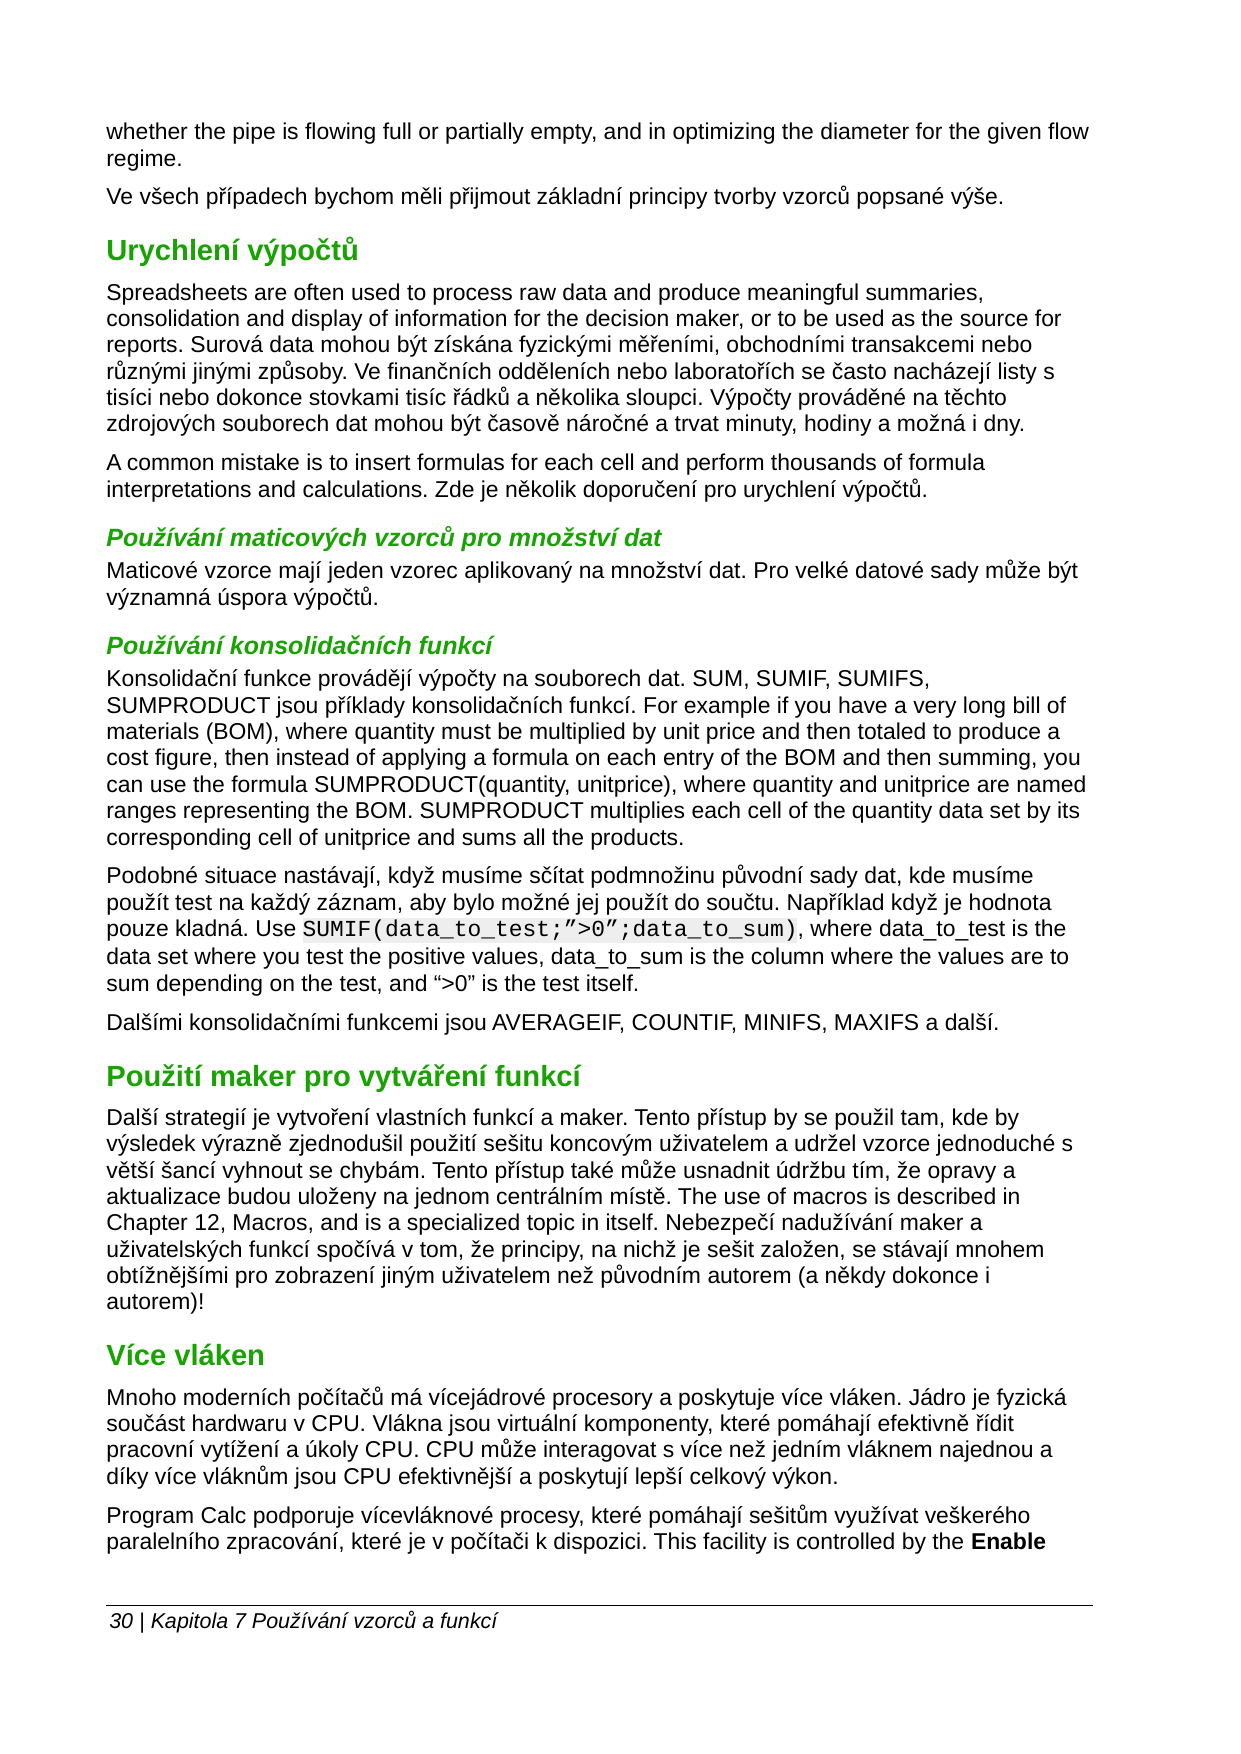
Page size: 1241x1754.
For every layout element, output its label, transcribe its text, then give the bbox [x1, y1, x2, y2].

text Spreadsheets are often used to process raw data and produce meaningful summaries, consolidation and display of information for the decision maker, or to be used as the source for reports. Surová data mohou být získána fyzickými měřeními, obchodními transakcemi nebo různými jinými způsoby. Ve finančních odděleních nebo laboratořích se často nacházejí listy s tisíci nebo dokonce stovkami tisíc řádků a několika sloupci. Výpočty prováděné na těchto zdrojových souborech dat mohou být časově náročné a trvat minuty, hodiny a možná i dny. [106, 279, 1093, 437]
subtitle Více vláken [106, 1338, 1093, 1372]
text Další strategií je vytvoření vlastních funkcí a maker. Tento přístup by se použil tam, kde by výsledek výrazně zjednodušil použití sešitu koncovým uživatelem a udržel vzorce jednoduché s větší šancí vyhnout se chybám. Tento přístup také může usnadnit údržbu tím, že opravy a aktualizace budou uloženy na jednom centrálním místě. The use of macros is described in Chapter 12, Macros, and is a specialized topic in itself. Nebezpečí nadužívání maker a uživatelských funkcí spočívá v tom, že principy, na nichž je sešit založen, se stávají mnohem obtížnějšími pro zobrazení jiným uživatelem než původním autorem (a někdy dokonce i autorem)! [106, 1104, 1093, 1315]
text A common mistake is to insert formulas for each cell and perform thousands of formula interpretations and calculations. Zde je několik doporučení pro urychlení výpočtů. [106, 449, 1093, 502]
subtitle Urychlení výpočtů [106, 233, 1093, 267]
text Mnoho moderních počítačů má vícejádrové procesory a poskytuje více vláken. Jádro je fyzická součást hardwaru v CPU. Vlákna jsou virtuální komponenty, které pomáhají efektivně řídit pracovní vytížení a úkoly CPU. CPU může interagovat s více než jedním vláknem najednou a díky více vláknům jsou CPU efektivnější a poskytují lepší celkový výkon. [106, 1384, 1093, 1489]
text Ve všech případech bychom měli přijmout základní principy tvorby vzorců popsané výše. [106, 183, 1093, 210]
subtitle Použití maker pro vytváření funkcí [106, 1058, 1093, 1092]
text Dalšími konsolidačními funkcemi jsou AVERAGEIF, COUNTIF, MINIFS, MAXIFS a další. [106, 1008, 1093, 1035]
text Konsolidační funkce provádějí výpočty na souborech dat. SUM, SUMIF, SUMIFS, SUMPRODUCT jsou příklady konsolidačních funkcí. For example if you have a very long bill of materials (BOM), where quantity must be multiplied by unit price and then totaled to produce a cost figure, then instead of applying a formula on each entry of the BOM and then summing, you can use the formula SUMPRODUCT(quantity, unitprice), where quantity and unitprice are named ranges representing the BOM. SUMPRODUCT multiplies each cell of the quantity data set by its corresponding cell of unitprice and sums all the products. [106, 665, 1093, 850]
text Program Calc podporuje vícevláknové procesy, které pomáhají sešitům využívat veškerého paralelního zpracování, které je v počítači k dispozici. This facility is controlled by the Enable [106, 1502, 1093, 1554]
text Podobné situace nastávají, když musíme sčítat podmnožinu původní sady dat, kde musíme použít test na každý záznam, aby bylo možné jej použít do součtu. Například když je hodnota pouze kladná. Use SUMIF(data_to_test;”>0”;data_to_sum), where data_to_test is the data set where you test the positive values, data_to_sum is the column where the values are to sum depending on the test, and “>0” is the test itself. [106, 862, 1093, 996]
subtitle Používání maticových vzorců pro množství dat [106, 523, 1093, 551]
text whether the pipe is flowing full or partially empty, and in optimizing the diameter for the given flow regime. [106, 118, 1093, 171]
subtitle Používání konsolidačních funkcí [106, 631, 1093, 659]
text Maticové vzorce mají jeden vzorec aplikovaný na množství dat. Pro velké datové sady může být významná úspora výpočtů. [106, 557, 1093, 610]
